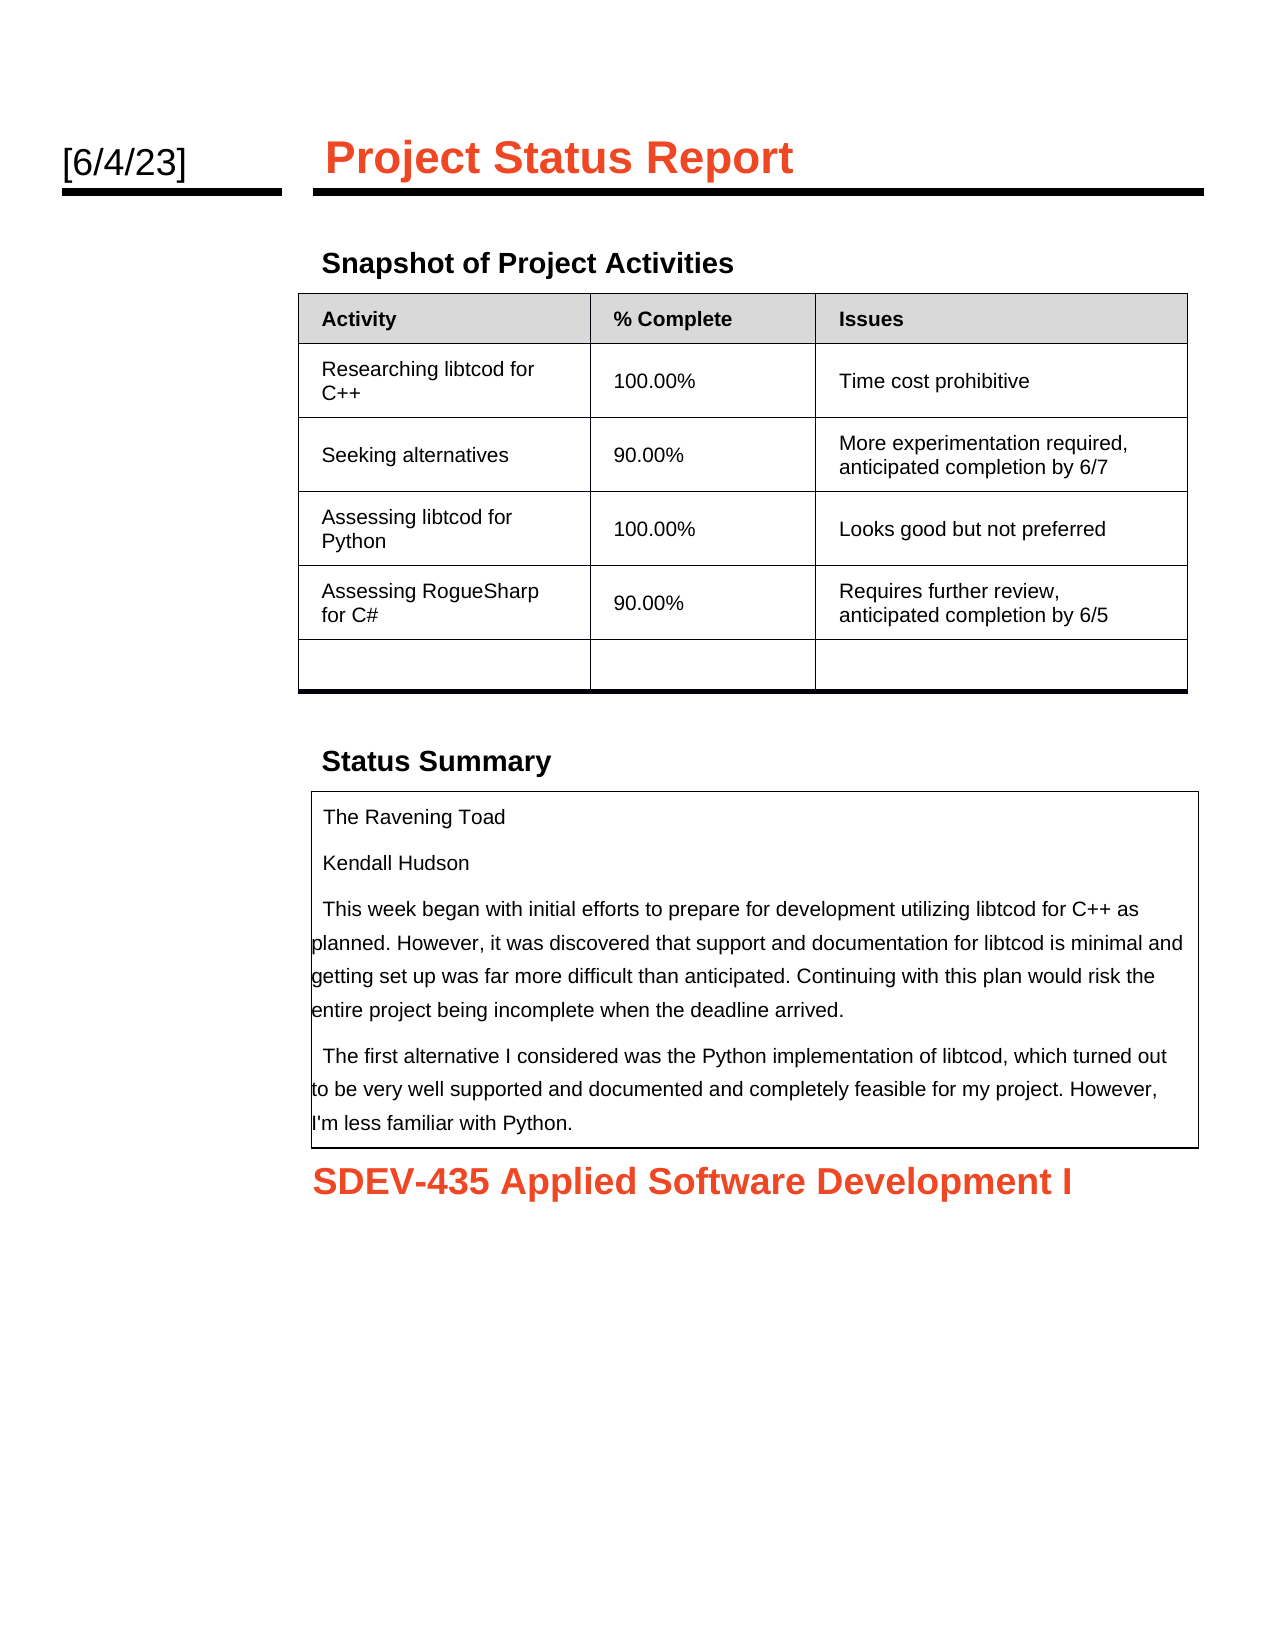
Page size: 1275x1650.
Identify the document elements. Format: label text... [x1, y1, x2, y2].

table_cell Assessing libtcod for Python [299, 492, 590, 565]
table_cell Researching libtcod for C++ [299, 344, 590, 417]
table_cell Requires further review, anticipated completion by 6/5 [816, 566, 1187, 639]
table_cell Seeking alternatives [299, 418, 590, 491]
table_cell [62, 188, 282, 196]
table_header [6/4/23] [62, 113, 282, 187]
table_cell 100.00% [591, 344, 815, 417]
table_cell Looks good but not preferred [816, 492, 1187, 565]
table_cell More experimentation required, anticipated completion by 6/7 [816, 418, 1187, 491]
table_cell [591, 640, 815, 689]
table_header Activity [299, 294, 590, 343]
table_cell [816, 640, 1187, 689]
table_header [283, 113, 313, 187]
table_cell [313, 188, 1204, 196]
table_cell Assessing RogueSharp for C# [299, 566, 590, 639]
table_header Issues [816, 294, 1187, 343]
table_cell [299, 640, 590, 689]
table_cell 100.00% [591, 492, 815, 565]
table_header % Complete [591, 294, 815, 343]
table_cell 90.00% [591, 566, 815, 639]
table_cell [283, 188, 313, 196]
table_header The Ravening Toad Kendall Hudson This week began with initial efforts to prepare for development utilizing libtcod for C++ as planned. However, it was discovered that support and documentation for libtcod is minimal and getting set up was far more difficult than anticipated. Continuing with this plan would risk the entire project being incomplete when the deadline arrived. The first alternative I considered was the Python implementation of libtcod, which turned out to be very well supported and documented and completely feasible for my project. However, I'm less familiar with Python. [312, 792, 1198, 1147]
table_cell 90.00% [591, 418, 815, 491]
subtitle Snapshot of Project Activities [321, 246, 1200, 280]
subtitle Status Summary [321, 744, 1200, 778]
table_header Project Status Report [313, 113, 1204, 187]
table_cell Time cost prohibitive [816, 344, 1187, 417]
